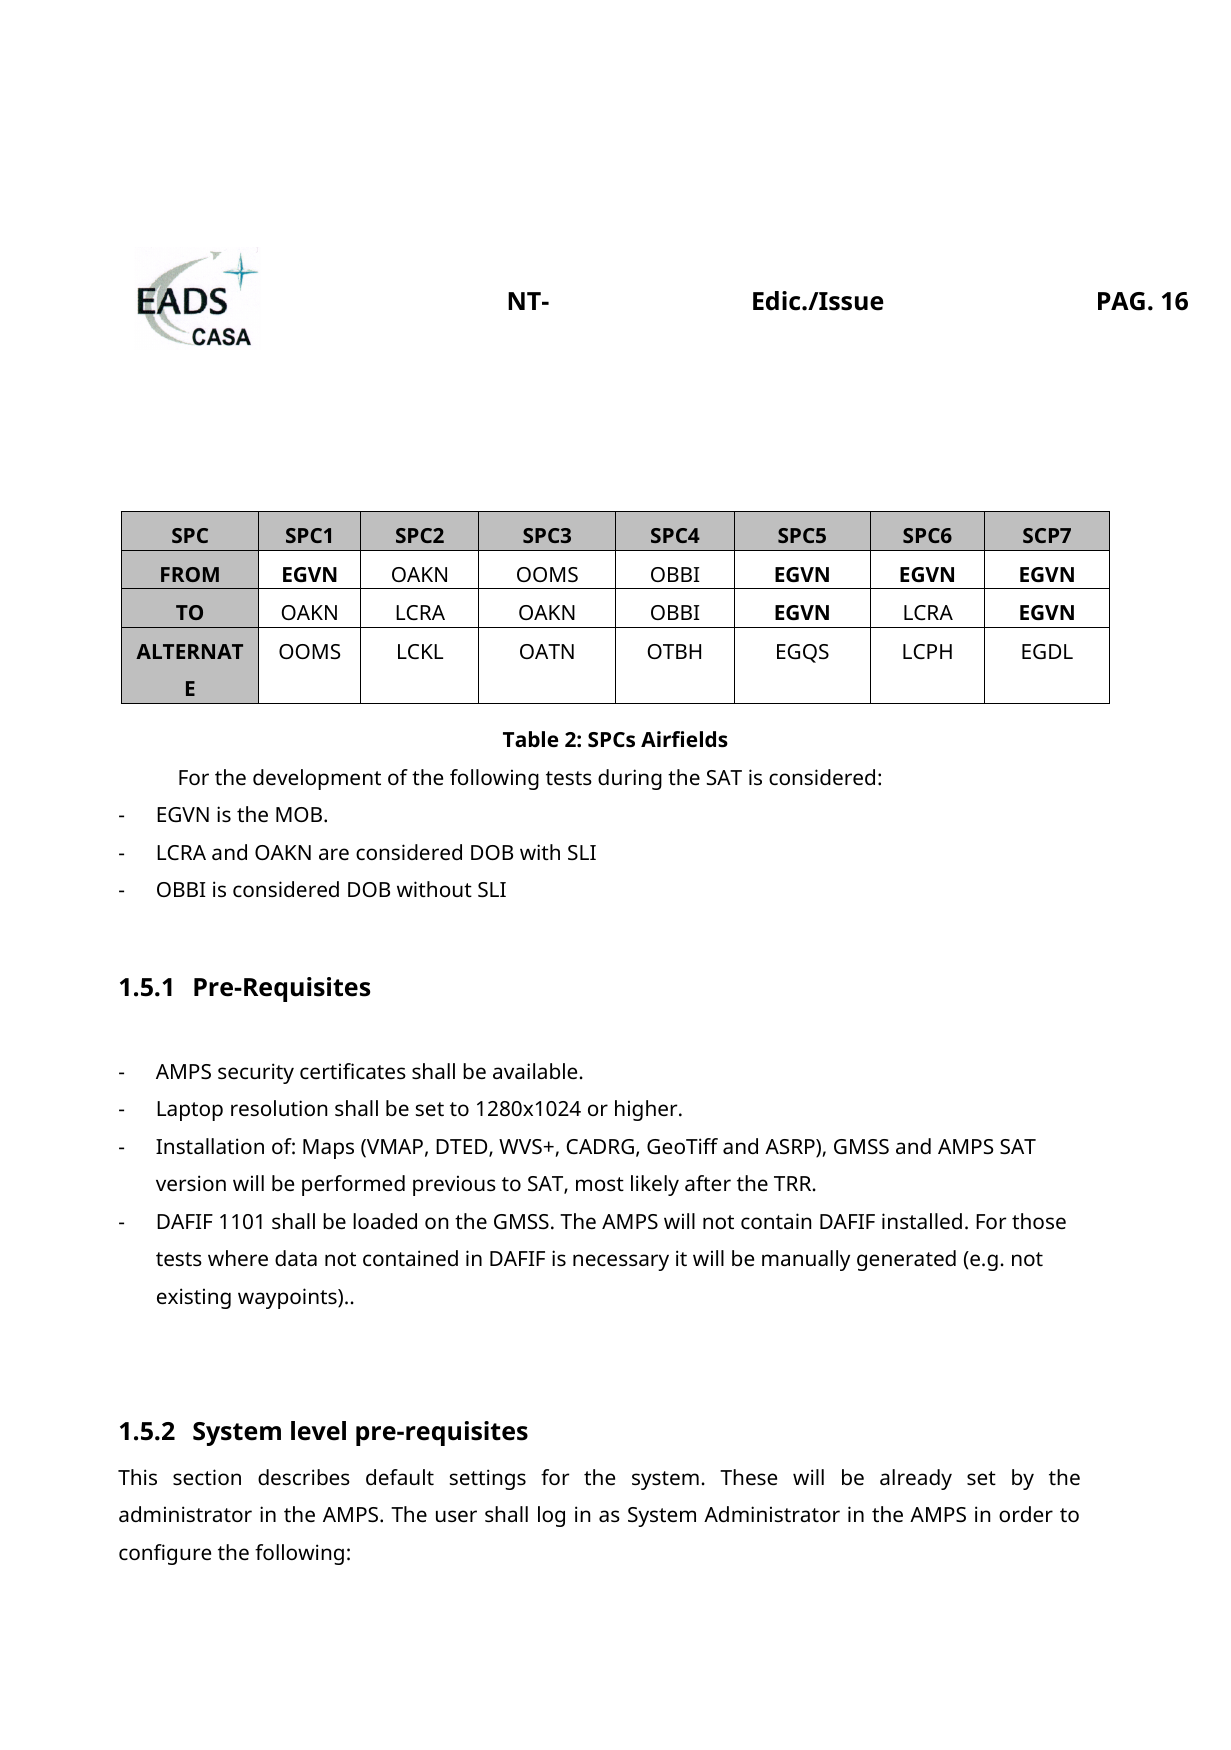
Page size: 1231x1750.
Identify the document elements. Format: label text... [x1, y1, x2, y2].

table_cell OATN [479, 628, 615, 703]
table_header SPC4 [616, 512, 734, 550]
list OBBI is considered DOB without SLI [118, 866, 1112, 904]
picture [134, 247, 261, 350]
list Installation of: Maps (VMAP, DTED, WVS+, CADRG, GeoTiff and ASRP), GMSS and AMPS SAT version will be performed previous to SAT, most likely after the TRR. [118, 1123, 1112, 1198]
table_header SPC6 [871, 512, 984, 550]
table_cell TO [122, 589, 258, 627]
table_cell OAKN [361, 551, 478, 588]
list DAFIF 1101 shall be loaded on the GMSS. The AMPS will not contain DAFIF installed. For those tests where data not contained in DAFIF is necessary it will be manually generated (e.g. not existing waypoints).. [118, 1198, 1112, 1310]
subtitle System level pre-requisites [118, 1410, 1083, 1448]
table_cell EGVN [985, 551, 1109, 588]
table_cell LCRA [871, 589, 984, 627]
table_cell OBBI [616, 551, 734, 588]
table_cell OOMS [259, 628, 360, 703]
table_cell OTBH [616, 628, 734, 703]
table_cell EGVN [259, 551, 360, 588]
table_cell EGQS [735, 628, 870, 703]
text This section describes default settings for the system. These will be already set by the administrator in the AMPS. The user shall log in as System Administrator in the AMPS in order to configure the following: [118, 1454, 1083, 1566]
table_cell EGDL [985, 628, 1109, 703]
table_cell ALTERNATE [122, 628, 258, 703]
table_header SPC5 [735, 512, 870, 550]
table_header SPC1 [259, 512, 360, 550]
list EGVN is the MOB. [118, 791, 1112, 829]
table_cell OOMS [479, 551, 615, 588]
table_cell OAKN [259, 589, 360, 627]
table_header SPC2 [361, 512, 478, 550]
list LCRA and OAKN are considered DOB with SLI [118, 829, 1112, 866]
table_header SCP7 [985, 512, 1109, 550]
table_cell EGVN [985, 589, 1109, 627]
text Table 2: SPCs Airfields [118, 716, 1112, 754]
table_cell EGVN [735, 589, 870, 627]
table_cell LCPH [871, 628, 984, 703]
list Laptop resolution shall be set to 1280x1024 or higher. [118, 1085, 1112, 1123]
table_header SPC3 [479, 512, 615, 550]
table_cell EGVN [735, 551, 870, 588]
table_cell EGVN [871, 551, 984, 588]
list AMPS security certificates shall be available. [118, 1048, 1112, 1085]
table_cell OAKN [479, 589, 615, 627]
table_cell LCKL [361, 628, 478, 703]
table_header SPC [122, 512, 258, 550]
table_cell FROM [122, 551, 258, 588]
table_cell LCRA [361, 589, 478, 627]
text For the development of the following tests during the SAT is considered: [177, 754, 1112, 791]
table_cell OBBI [616, 589, 734, 627]
subtitle Pre-Requisites [118, 966, 1083, 1004]
